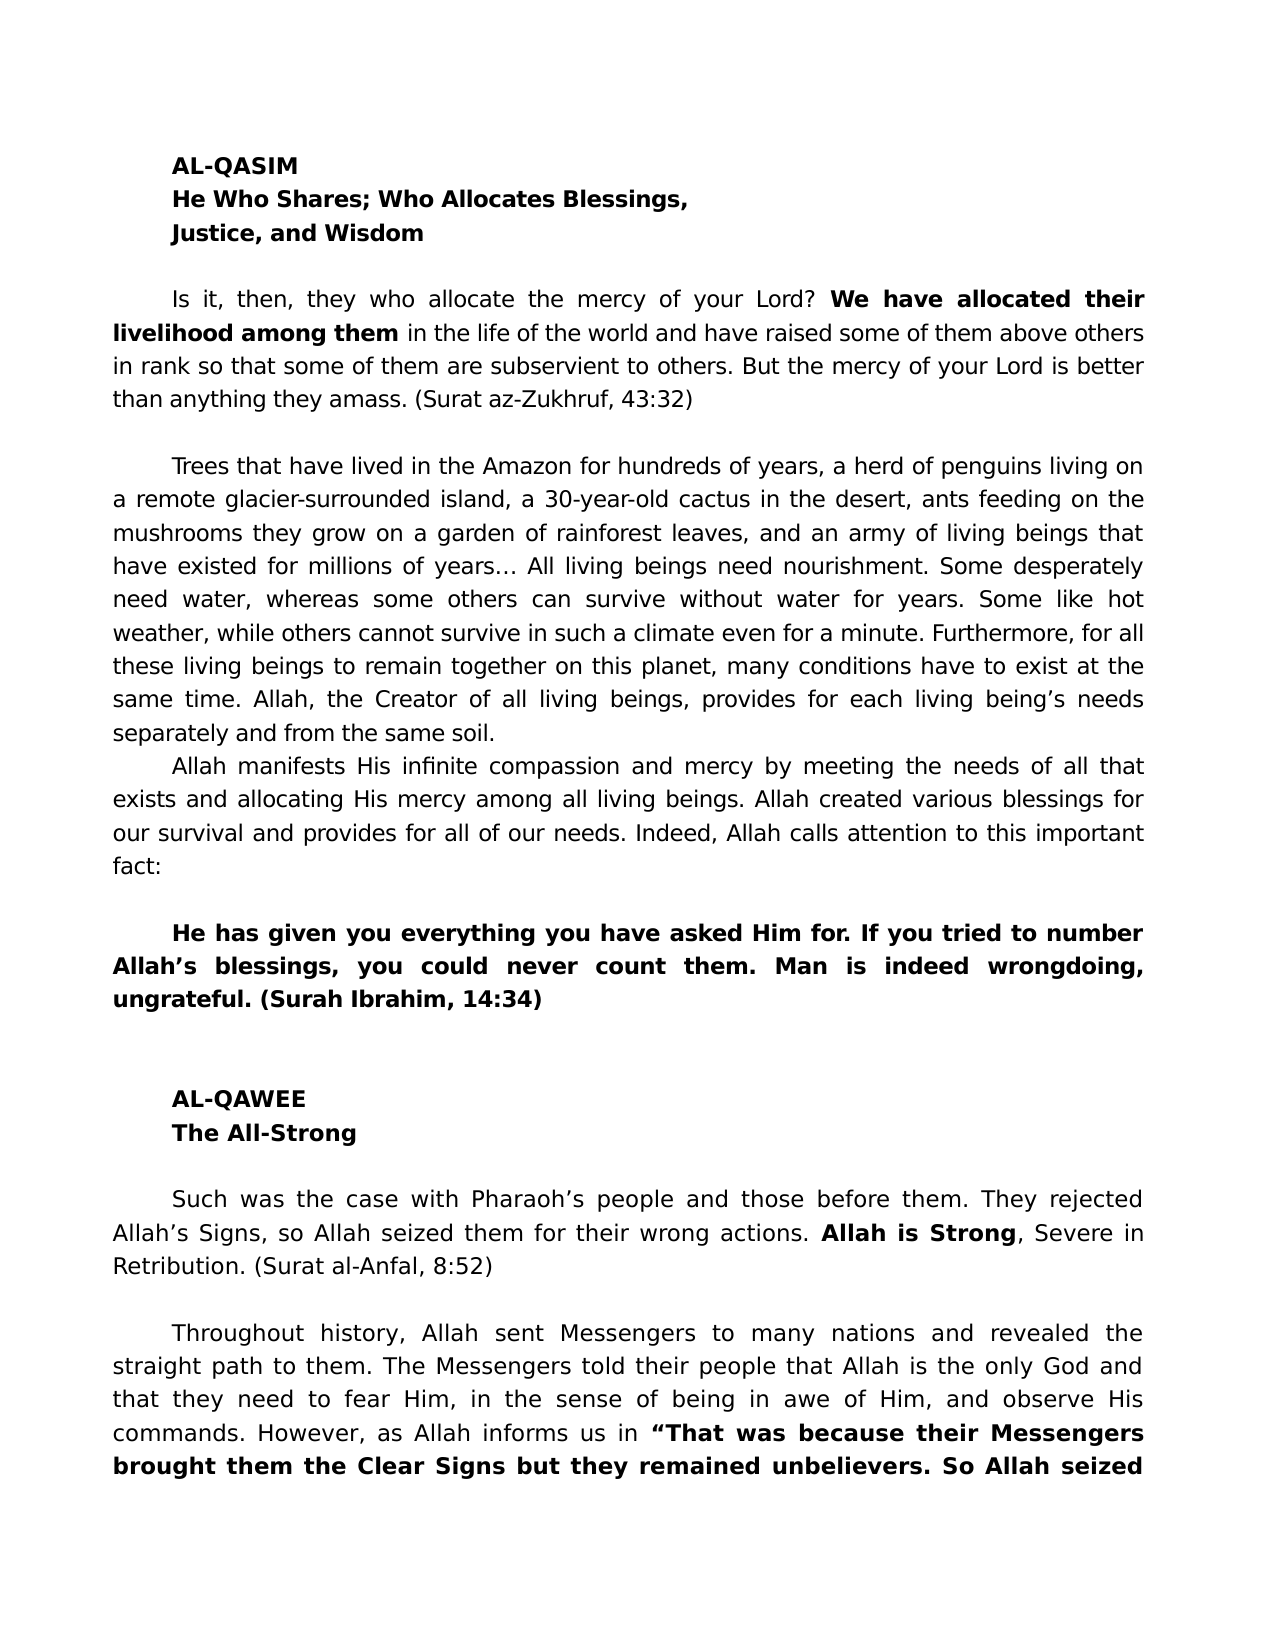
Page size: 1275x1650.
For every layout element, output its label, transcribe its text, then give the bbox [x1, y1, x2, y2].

text Trees that have lived in the Amazon for hundreds of years, a herd of penguins living on a remote glacier-surrounded island, a 30-year-old cactus in the desert, ants feeding on the mushrooms they grow on a garden of rainforest leaves, and an army of living beings that have existed for millions of years… All living beings need nourishment. Some desperately need water, whereas some others can survive without water for years. Some like hot weather, while others cannot survive in such a climate even for a minute. Furthermore, for all these living beings to remain together on this planet, many conditions have to exist at the same time. Allah, the Creator of all living beings, provides for each living being’s needs separately and from the same soil. [112, 448, 1145, 748]
text He has given you everything you have asked Him for. If you tried to number Allah’s blessings, you could never count them. Man is indeed wrongdoing, ungrateful. (Surah Ibrahim, 14:34) [112, 914, 1145, 1014]
text He Who Shares; Who Allocates Blessings, [112, 181, 1145, 214]
text AL-QAWEE [112, 1081, 1145, 1114]
text Justice, and Wisdom [112, 214, 1145, 248]
text Such was the case with Pharaoh’s people and those before them. They rejected Allah’s Signs, so Allah seized them for their wrong actions. Allah is Strong, Severe in Retribution. (Surat al-Anfal, 8:52) [112, 1181, 1145, 1281]
text Allah manifests His infinite compassion and mercy by meeting the needs of all that exists and allocating His mercy among all living beings. Allah created various blessings for our survival and provides for all of our needs. Indeed, Allah calls attention to this important fact: [112, 748, 1145, 881]
text Is it, then, they who allocate the mercy of your Lord? We have allocated their livelihood among them in the life of the world and have raised some of them above others in rank so that some of them are subservient to others. But the mercy of your Lord is better than anything they amass. (Surat az-Zukhruf, 43:32) [112, 281, 1145, 414]
text The All-Strong [112, 1114, 1145, 1148]
text AL-QASIM [112, 148, 1145, 181]
text Throughout history, Allah sent Messengers to many nations and revealed the straight path to them. The Messengers told their people that Allah is the only God and that they need to fear Him, in the sense of being in awe of Him, and observe His commands. However, as Allah informs us in “That was because their Messengers brought them the Clear Signs but they remained unbelievers. So Allah seized [112, 1314, 1145, 1481]
